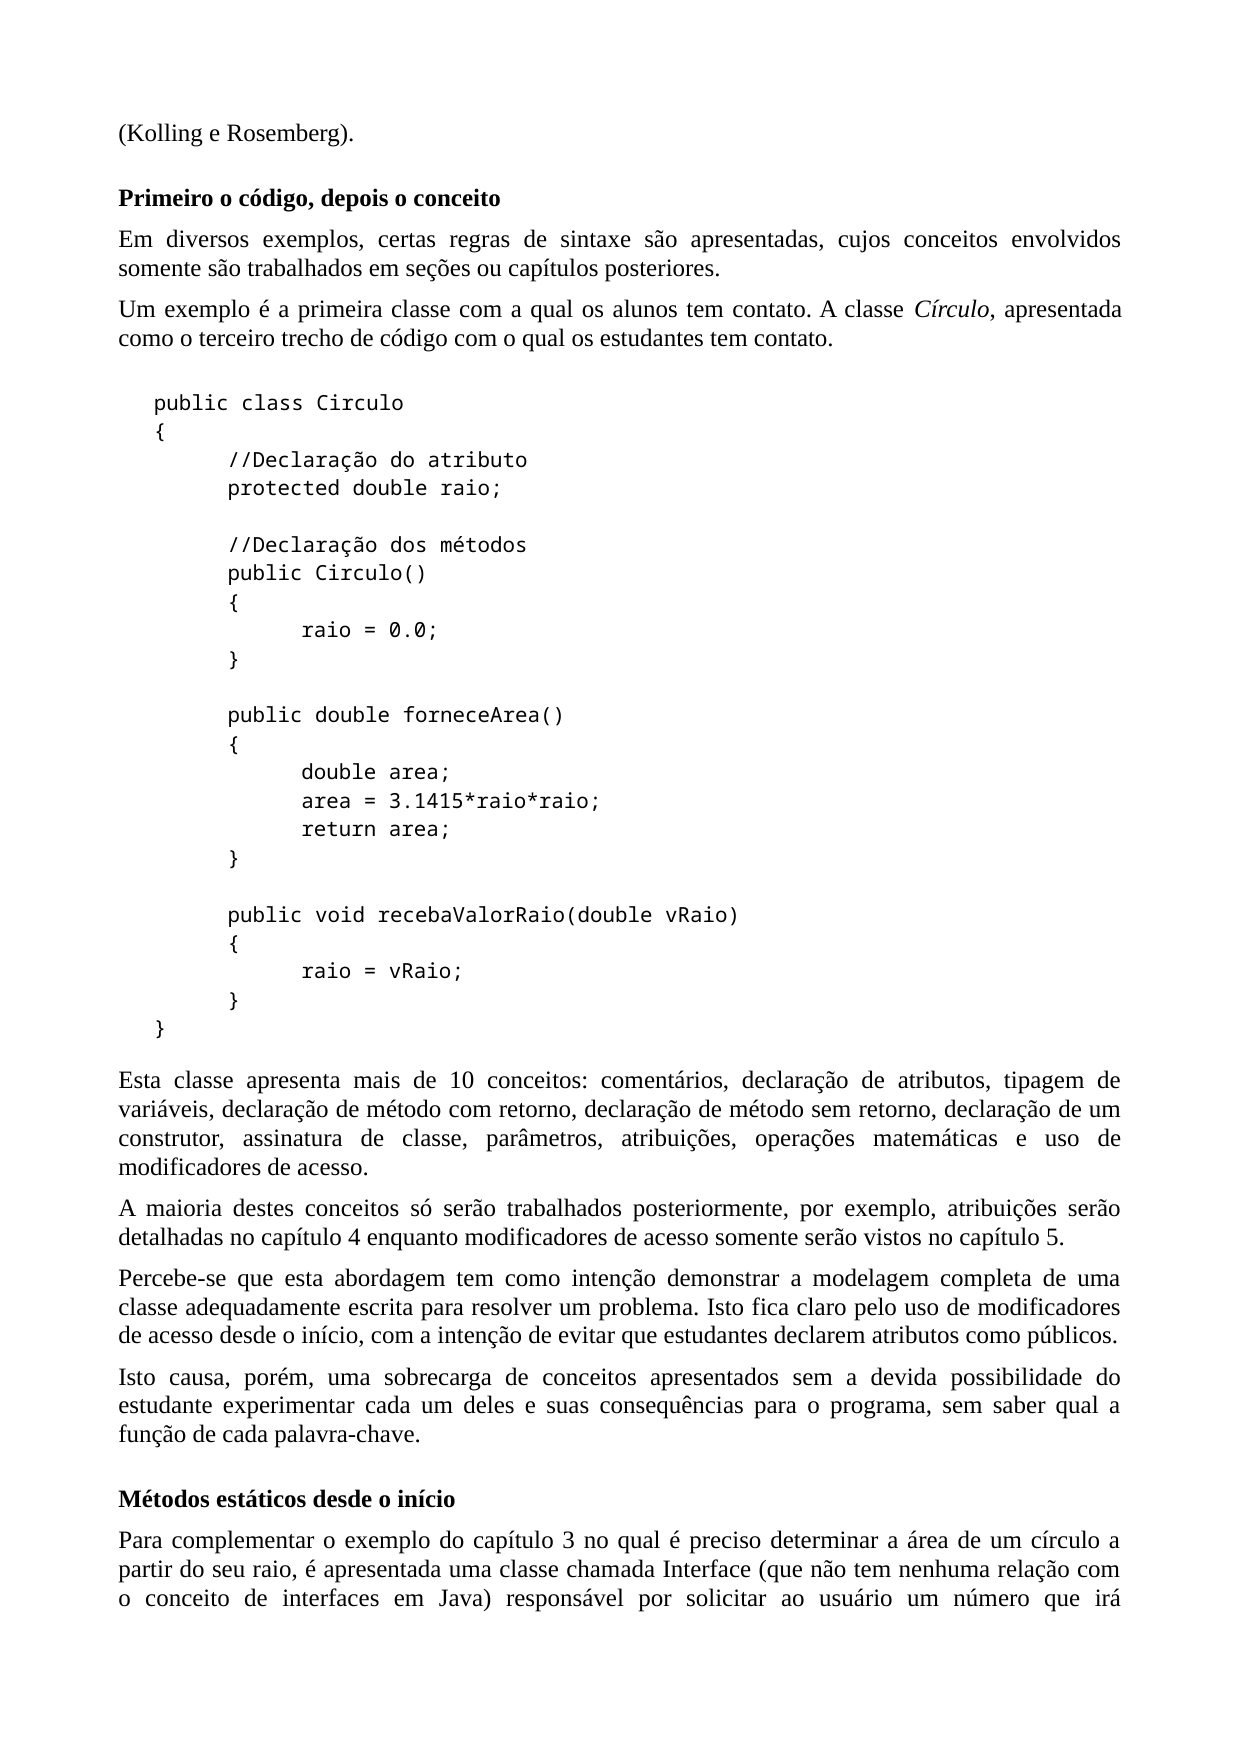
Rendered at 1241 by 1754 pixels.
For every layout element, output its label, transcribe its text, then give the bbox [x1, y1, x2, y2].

text Isto causa, porém, uma sobrecarga de conceitos apresentados sem a devida possibilidade do estudante experimentar cada um deles e suas consequências para o programa, sem saber qual a função de cada palavra-chave. [118, 1362, 1122, 1448]
text Esta classe apresenta mais de 10 conceitos: comentários, declaração de atributos, tipagem de variáveis, declaração de método com retorno, declaração de método sem retorno, declaração de um construtor, assinatura de classe, parâmetros, atribuições, operações matemáticas e uso de modificadores de acesso. [118, 1066, 1122, 1181]
text Primeiro o código, depois o conceito [118, 183, 1122, 212]
text Percebe-se que esta abordagem tem como intenção demonstrar a modelagem completa de uma classe adequadamente escrita para resolver um problema. Isto fica claro pelo uso de modificadores de acesso desde o início, com a intenção de evitar que estudantes declarem atributos como públicos. [118, 1263, 1122, 1349]
text (Kolling e Rosemberg). [118, 118, 1122, 147]
text public class Circulo { //Declaração do atributo protected double raio; //Declaração dos métodos public Circulo() { raio = 0.0; } public double forneceArea() { double area; area = 3.1415*raio*raio; return area; } public void recebaValorRaio(double vRaio) { raio = vRaio; } } [153, 388, 1122, 1042]
text A maioria destes conceitos só serão trabalhados posteriormente, por exemplo, atribuições serão detalhadas no capítulo 4 enquanto modificadores de acesso somente serão vistos no capítulo 5. [118, 1193, 1122, 1251]
text Um exemplo é a primeira classe com a qual os alunos tem contato. A classe Círculo, apresentada como o terceiro trecho de código com o qual os estudantes tem contato. [118, 294, 1122, 352]
text Em diversos exemplos, certas regras de sintaxe são apresentadas, cujos conceitos envolvidos somente são trabalhados em seções ou capítulos posteriores. [118, 224, 1122, 282]
text Para complementar o exemplo do capítulo 3 no qual é preciso determinar a área de um círculo a partir do seu raio, é apresentada uma classe chamada Interface (que não tem nenhuma relação com o conceito de interfaces em Java) responsável por solicitar ao usuário um número que irá [118, 1525, 1122, 1612]
text Métodos estáticos desde o início [118, 1484, 1122, 1513]
